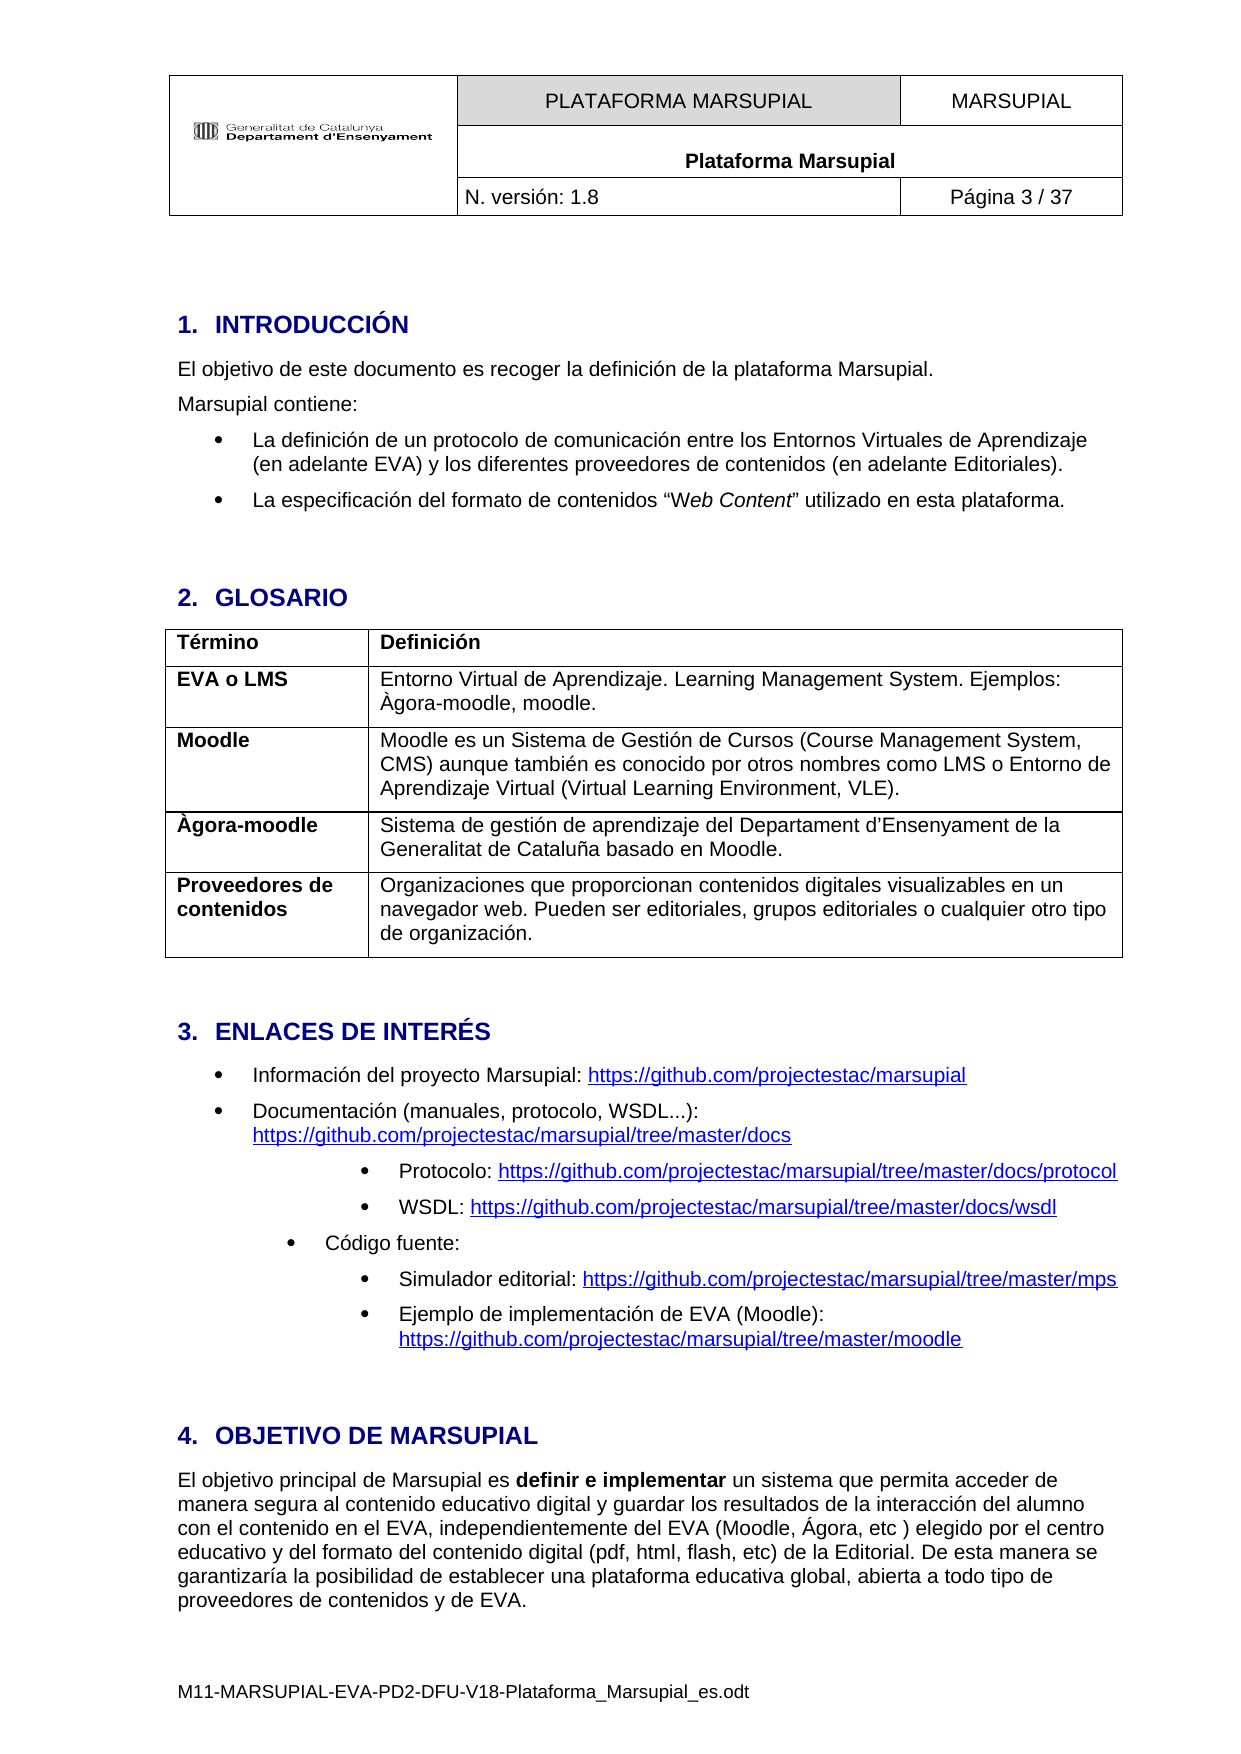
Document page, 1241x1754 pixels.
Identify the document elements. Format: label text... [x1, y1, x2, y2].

list Ejemplo de implementación de EVA (Moodle): https://github.com/projectestac/marsupial/tree/master/moodle [361, 1302, 1122, 1350]
text El objetivo de este documento es recoger la definición de la plataforma Marsupial. [177, 357, 1122, 381]
subtitle INTRODUCCIÓN [177, 310, 1122, 339]
table_cell Moodle [166, 728, 368, 811]
table_cell Àgora-moodle [166, 813, 368, 872]
table_cell Sistema de gestión de aprendizaje del Departament d’Ensenyament de la Generalitat de Cataluña basado en Moodle. [369, 813, 1122, 872]
list Protocolo: https://github.com/projectestac/marsupial/tree/master/docs/protocol [361, 1159, 1122, 1183]
list Documentación (manuales, protocolo, WSDL...): https://github.com/projectestac/marsupial/tree/master/docs [215, 1099, 1122, 1147]
subtitle GLOSARIO [177, 583, 1122, 611]
text El objetivo principal de Marsupial es definir e implementar un sistema que permita acceder de manera segura al contenido educativo digital y guardar los resultados de la interacción del alumno con el contenido en el EVA, independientemente del EVA (Moodle, Ágora, etc ) elegido por el centro educativo y del formato del contenido digital (pdf, html, flash, etc) de la Editorial. De esta manera se garantizaría la posibilidad de establecer una plataforma educativa global, abierta a todo tipo de proveedores de contenidos y de EVA. [177, 1468, 1122, 1611]
table_header Definición [369, 630, 1122, 666]
list Simulador editorial: https://github.com/projectestac/marsupial/tree/master/mps [361, 1266, 1122, 1291]
table_cell Entorno Virtual de Aprendizaje. Learning Management System. Ejemplos: Àgora-moodle, moodle. [369, 667, 1122, 727]
subtitle OBJETIVO DE MARSUPIAL [177, 1421, 1122, 1450]
list La definición de un protocolo de comunicación entre los Entornos Virtuales de Aprendizaje (en adelante EVA) y los diferentes proveedores de contenidos (en adelante Editoriales). [215, 428, 1122, 476]
text Marsupial contiene: [177, 392, 1122, 416]
table_cell Organizaciones que proporcionan contenidos digitales visualizables en un navegador web. Pueden ser editoriales, grupos editoriales o cualquier otro tipo de organización. [369, 873, 1122, 957]
list WSDL: https://github.com/projectestac/marsupial/tree/master/docs/wsdl [361, 1195, 1122, 1219]
table_cell EVA o LMS [166, 667, 368, 727]
list La especificación del formato de contenidos “Web Content” utilizado en esta plataforma. [215, 488, 1122, 512]
subtitle ENLACES DE INTERÉS [177, 1017, 1122, 1046]
list Información del proyecto Marsupial: https://github.com/projectestac/marsupial [215, 1063, 1122, 1087]
table_cell Moodle es un Sistema de Gestión de Cursos (Course Management System, CMS) aunque también es conocido por otros nombres como LMS o Entorno de Aprendizaje Virtual (Virtual Learning Environment, VLE). [369, 728, 1122, 811]
list Código fuente: [287, 1231, 1122, 1255]
table_cell Proveedores de contenidos [166, 873, 368, 957]
table_header Término [166, 630, 368, 666]
